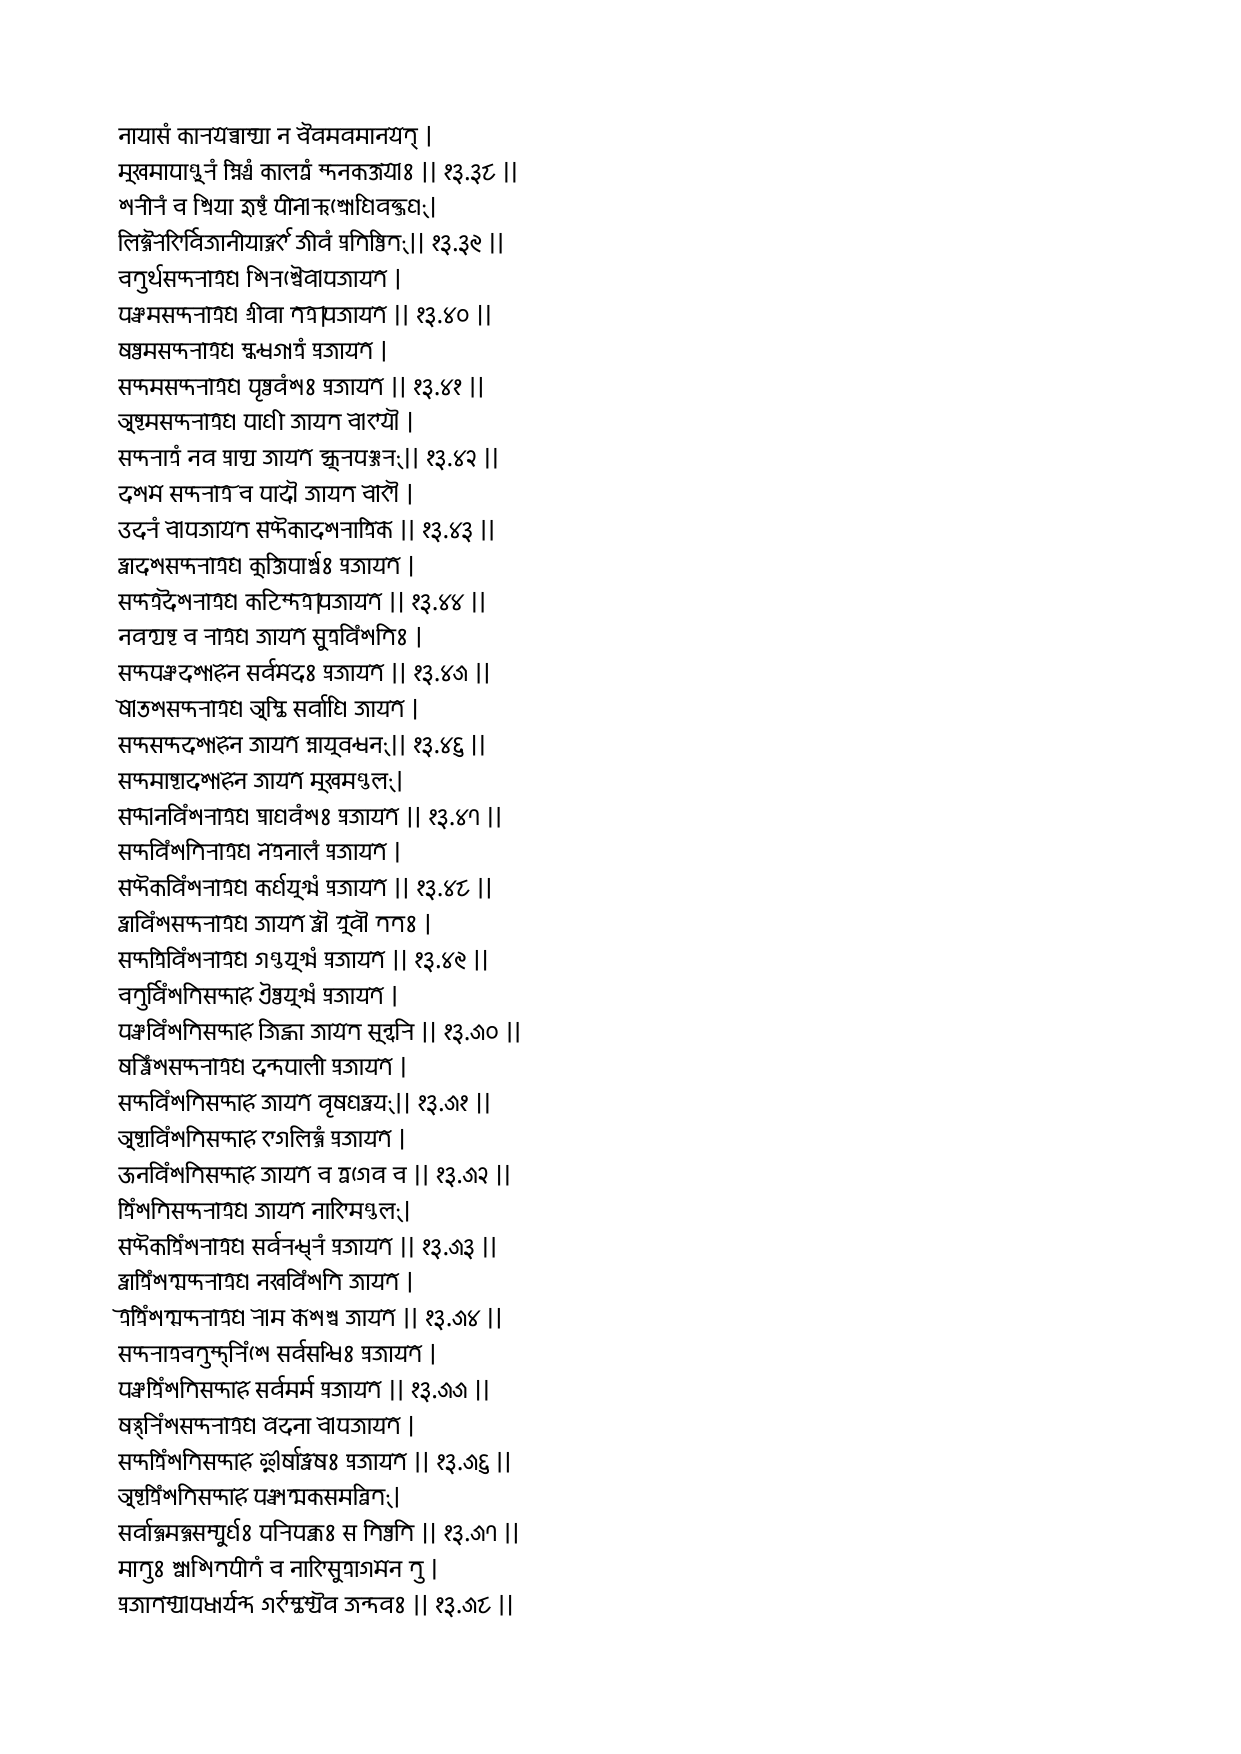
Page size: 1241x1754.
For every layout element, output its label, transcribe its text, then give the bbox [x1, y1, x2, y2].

text 𑐲𑐲𑑂𑐛𑐩𑐳𑐥𑑂𑐟𑐬𑐵𑐟𑑂𑐬𑐾𑐞 𑐳𑑂𑐎𑐣𑑂𑐢𑐐𑐵𑐟𑑂𑐬𑑄 𑐥𑑂𑐬𑐖𑐵𑐫𑐟𑐾 𑑋 [118, 333, 1122, 369]
text 𑐳𑐥𑑂𑐟𑐟𑑂𑐬𑐶𑐰𑐶𑑄𑐱𑐬𑐵𑐟𑑂𑐬𑐾𑐞 𑐐𑐞𑑂𑐜𑐫𑐸𑐐𑑂𑐩𑑄 𑐥𑑂𑐬𑐖𑐵𑐫𑐟𑐾 𑑋𑑋 𑑑𑑓.𑑔𑑙 𑑋𑑋 [118, 942, 1122, 978]
text 𑐅𑐣𑐰𑐶𑑄𑐱𑐟𑐶𑐳𑐥𑑂𑐟𑐵𑐴𑐾 𑐖𑐵𑐫𑐟𑐾 𑐔 𑐟𑑂𑐰𑐐𑐾𑐰 𑐔 𑑋𑑋 𑑑𑑓.𑑕𑑒 𑑋𑑋 [118, 1157, 1122, 1193]
text 𑐥𑐘𑑂𑐔𑐩𑐳𑐥𑑂𑐟𑐬𑐵𑐟𑑂𑐬𑐾𑐞 𑐐𑑂𑐬𑐷𑐰𑐵 𑐟𑐟𑑂𑐬𑑀𑐥𑐖𑐵𑐫𑐟𑐾 𑑋𑑋 𑑑𑑓.𑑔𑑐 𑑋𑑋 [118, 297, 1122, 333]
text 𑐳𑐥𑑂𑐟𑐟𑑂𑐬𑐿𑐡𑐱𑐬𑐵𑐟𑑂𑐬𑐾𑐞 𑐎𑐚𑐶𑐳𑑂𑐟𑐟𑑂𑐬𑑀𑐥𑐖𑐵𑐫𑐟𑐾 𑑋𑑋 𑑑𑑓.𑑔𑑔 𑑋𑑋 [118, 584, 1122, 620]
text 𑐳𑐥𑑂𑐟𑐩𑐵𑐲𑑂𑐚𑐵𑐡𑐱𑐵𑐴𑐾𑐣 𑐖𑐵𑐫𑐟𑐾 𑐩𑐸𑐏𑐩𑐞𑑂𑐜𑐮𑑈𑑋 [118, 763, 1122, 799]
text 𑐀𑐲𑑂𑐚𑐟𑑂𑐬𑐶𑑄𑐱𑐟𑐶𑐳𑐥𑑂𑐟𑐵𑐴𑐾 𑐥𑐘𑑂𑐔𑐵𑐟𑑂𑐩𑐎𑐳𑐩𑐣𑑂𑐰𑐶𑐟𑑈𑑋 [118, 1480, 1122, 1516]
text 𑐳𑐥𑑂𑐟𑐿𑐎𑐟𑑂𑐬𑐶𑑄𑐱𑐬𑐵𑐟𑑂𑐬𑐾𑐞 𑐳𑐬𑑂𑐰𑐬𑐣𑑂𑐢𑑂𑐬𑑄 𑐥𑑂𑐬𑐖𑐵𑐫𑐟𑐾 𑑋𑑋 𑑑𑑓.𑑕𑑓 𑑋𑑋 [118, 1229, 1122, 1265]
text 𑐱𑐬𑐷𑐬𑑄 𑐔 𑐱𑑂𑐬𑐶𑐫𑐵 𑐖𑐸𑐲𑑂𑐚𑑄 𑐥𑐷𑐣𑑀𑐬𑐸𑐱𑑂𑐬𑑀𑐞𑐶𑐰𑐒𑑂𑐎𑑂𑐲𑐞𑑈𑑋 [118, 190, 1122, 226]
text 𑐀𑐲𑑂𑐚𑐵𑐰𑐶𑑄𑐱𑐟𑐶𑐳𑐥𑑂𑐟𑐵𑐴𑐾 𑐨𑐐𑐮𑐶𑐒𑑂𑐐𑑄 𑐥𑑂𑐬𑐖𑐵𑐫𑐟𑐾 𑑋 [118, 1121, 1122, 1157]
text 𑐳𑐥𑑂𑐟𑐬𑐵𑐟𑑂𑐬𑐔𑐟𑐸𑐳𑑂𑐟𑑂𑐬𑐶𑑄𑐱𑐾 𑐳𑐬𑑂𑐰𑐳𑐣𑑂𑐢𑐶𑑅 𑐥𑑂𑐬𑐖𑐵𑐫𑐟𑐾 𑑋 [118, 1336, 1122, 1372]
text 𑐳𑐥𑑂𑐟𑐰𑐶𑑄𑐱𑐟𑐶𑐬𑐵𑐟𑑂𑐬𑐾𑐞 𑐣𑐾𑐟𑑂𑐬𑐣𑐵𑐮𑑄 𑐥𑑂𑐬𑐖𑐵𑐫𑐟𑐾 𑑋 [118, 835, 1122, 871]
text 𑐮𑐶𑐒𑑂𑐐𑐿𑐬𑐾𑐨𑐶𑐬𑑂𑐰𑐶𑐖𑐵𑐣𑐷𑐫𑐵𑐡𑑂𑐐𑐬𑑂𑐨𑐾 𑐖𑐷𑐰𑑄 𑐥𑑂𑐬𑐟𑐶𑐲𑑂𑐛𑐶𑐟𑑈𑑋𑑋 𑑑𑑓.𑑓𑑙 𑑋𑑋 [118, 226, 1122, 261]
text 𑐥𑑂𑐬𑐖𑐵𑐟𑐳𑑂𑐫𑑀𑐥𑐢𑐵𑐬𑑂𑐫𑐣𑑂𑐟𑐾 𑐐𑐬𑑂𑐨𑐳𑑂𑐠𑐳𑑂𑐫𑐿𑐰 𑐖𑐣𑑂𑐟𑐰𑑅 𑑋𑑋 𑑑𑑓.𑑕𑑘 𑑋𑑋 [118, 1587, 1122, 1623]
text 𑐡𑑂𑐰𑐵𑐰𑐶𑑄𑐱𑐳𑐥𑑂𑐟𑐬𑐵𑐟𑑂𑐬𑐾𑐞 𑐖𑐵𑐫𑐟𑐾 𑐡𑑂𑐰𑑁 𑐨𑑂𑐬𑐸𑐰𑑁 𑐟𑐟𑑅 𑑋 [118, 906, 1122, 942]
text 𑐔𑐟𑐸𑐬𑑂𑐰𑐶𑑄𑐱𑐟𑐶𑐳𑐥𑑂𑐟𑐵𑐴𑐾 𑐋𑐲𑑂𑐛𑐫𑐸𑐐𑑂𑐩𑑄 𑐥𑑂𑐬𑐖𑐵𑐫𑐟𑐾 𑑋 [118, 978, 1122, 1014]
text 𑐥𑐘𑑂𑐔𑐟𑑂𑐬𑐶𑑄𑐱𑐟𑐶𑐳𑐥𑑂𑐟𑐵𑐴𑐾 𑐳𑐬𑑂𑐰𑐩𑐬𑑂𑐩 𑐥𑑂𑐬𑐖𑐵𑐫𑐟𑐾 𑑋𑑋 𑑑𑑓.𑑕𑑕 𑑋𑑋 [118, 1372, 1122, 1408]
text 𑐟𑑂𑐬𑐾𑐟𑑂𑐬𑐶𑑄𑐱𑐟𑑂𑐳𑐥𑑂𑐟𑐬𑐵𑐟𑑂𑐬𑐾𑐞 𑐬𑑀𑐩 𑐎𑐾𑐱𑐱𑑂𑐔 𑐖𑐵𑐫𑐟𑐾 𑑋𑑋 𑑑𑑓.𑑕𑑔 𑑋𑑋 [118, 1301, 1122, 1336]
text 𑐳𑐥𑑂𑐟𑐳𑐥𑑂𑐟𑐡𑐱𑐵𑐴𑐾𑐣 𑐖𑐵𑐫𑐟𑐾 𑐳𑑂𑐣𑐵𑐫𑐸𑐧𑐣𑑂𑐢𑐣𑑈𑑋𑑋 𑑑𑑓.𑑔𑑖 𑑋𑑋 [118, 727, 1122, 763]
text 𑐳𑐥𑑂𑐟𑐰𑐶𑑄𑐱𑐟𑐶𑐳𑐥𑑂𑐟𑐵𑐴𑐾 𑐖𑐵𑐫𑐟𑐾 𑐰𑐺𑐲𑐞𑐡𑑂𑐰𑐫𑑈𑑋𑑋 𑑑𑑓.𑑕𑑑 𑑋𑑋 [118, 1086, 1122, 1121]
text 𑐄𑐡𑐬𑑄 𑐔𑑀𑐥𑐖𑐵𑐫𑐾𑐟 𑐳𑐥𑑂𑐟𑐿𑐎𑐵𑐡𑐱𑐬𑐵𑐟𑑂𑐬𑐶𑐎𑐾 𑑋𑑋 𑑑𑑓.𑑔𑑓 𑑋𑑋 [118, 512, 1122, 548]
text 𑐳𑐬𑑂𑐰𑐵𑐒𑑂𑐐𑐩𑐒𑑂𑐐𑐳𑐩𑑂𑐥𑐹𑐬𑑂𑐞𑑅 𑐥𑐬𑐶𑐥𑐎𑑂𑐰𑑅 𑐳 𑐟𑐶𑐲𑑂𑐛𑐟𑐶 𑑋𑑋 𑑑𑑓.𑑕𑑗 𑑋𑑋 [118, 1516, 1122, 1551]
text 𑐳𑐥𑑂𑐟𑑀𑐣𑐰𑐶𑑄𑐱𑐬𑐵𑐟𑑂𑐬𑐾𑐞 𑐑𑑂𑐬𑐵𑐞𑐰𑑄𑐱𑑅 𑐥𑑂𑐬𑐖𑐵𑐫𑐟𑐾 𑑋𑑋 𑑑𑑓.𑑔𑑗 𑑋𑑋 [118, 799, 1122, 835]
text 𑐔𑐟𑐸𑐬𑑂𑐠𑐳𑐥𑑂𑐟𑐬𑐵𑐟𑑂𑐬𑐾𑐞 𑐱𑐶𑐬𑐱𑑂𑐔𑐿𑐰𑑀𑐥𑐖𑐵𑐫𑐟𑐾 𑑋 [118, 261, 1122, 297]
text 𑐡𑐱𑐩𑐾 𑐳𑐥𑑂𑐟𑐬𑐵𑐟𑑂𑐬𑐾 𑐔 𑐥𑐵𑐡𑑁 𑐖𑐵𑐫𑐟 𑐔𑑀𑐨𑑁 𑑋 [118, 476, 1122, 512]
text 𑐡𑑂𑐰𑐵𑐟𑑂𑐬𑐶𑑄𑐱𑐟𑑂𑐳𑐥𑑂𑐟𑐬𑐵𑐟𑑂𑐬𑐾𑐞 𑐣𑐏𑐰𑐶𑑄𑐱𑐟𑐶 𑐖𑐵𑐫𑐟𑐾 𑑋 [118, 1265, 1122, 1301]
text 𑐳𑐥𑑂𑐟𑐩𑐳𑐥𑑂𑐟𑐬𑐵𑐟𑑂𑐬𑐾𑐞 𑐥𑐺𑐲𑑂𑐛𑐰𑑄𑐱𑑅 𑐥𑑂𑐬𑐖𑐵𑐫𑐟𑐾 𑑋𑑋 𑑑𑑓.𑑔𑑑 𑑋𑑋 [118, 369, 1122, 405]
text 𑐳𑐥𑑂𑐟𑐥𑐘𑑂𑐔𑐡𑐱𑐵𑐴𑐾𑐣 𑐳𑐬𑑂𑐰𑐩𑐾𑐡𑑅 𑐥𑑂𑐬𑐖𑐵𑐫𑐟𑐾 𑑋𑑋 𑑑𑑓.𑑔𑑕 𑑋𑑋 [118, 656, 1122, 691]
text 𑐲𑐜𑑂𑐟𑑂𑐬𑐶𑑄𑐱𑐳𑐥𑑂𑐟𑐬𑐵𑐟𑑂𑐬𑐾𑐞 𑐰𑐾𑐡𑐣𑐵 𑐔𑑀𑐥𑐖𑐵𑐫𑐟𑐾 𑑋 [118, 1408, 1122, 1444]
text 𑐩𑐵𑐟𑐸𑑅 𑐱𑑂𑐰𑐵𑐱𑐶𑐟𑐥𑐷𑐟𑑄 𑐔 𑐣𑐵𑐨𑐶𑐳𑐹𑐟𑑂𑐬𑐵𑐐𑐩𑐾𑐣 𑐟𑐸 𑑋 [118, 1551, 1122, 1587]
text 𑐲𑐜𑑂𑐰𑐶𑑄𑐱𑐳𑐥𑑂𑐟𑐬𑐵𑐟𑑂𑐬𑐾𑐞 𑐡𑐣𑑂𑐟𑐥𑐵𑐮𑐷 𑐥𑑂𑐬𑐖𑐵𑐫𑐟𑐾 𑑋 [118, 1050, 1122, 1086]
text 𑐥𑐘𑑂𑐔𑐰𑐶𑑄𑐱𑐟𑐶𑐳𑐥𑑂𑐟𑐵𑐴𑐾 𑐖𑐶𑐴𑑂𑐰𑐵 𑐖𑐵𑐫𑐾𑐟 𑐳𑐸𑐣𑑂𑐡𑐬𑐶 𑑋𑑋 𑑑𑑓.𑑕𑑐 𑑋𑑋 [118, 1014, 1122, 1050]
text 𑐳𑐥𑑂𑐟𑐿𑐎𑐰𑐶𑑄𑐱𑐬𑐵𑐟𑑂𑐬𑐾𑐞 𑐎𑐬𑑂𑐞𑐫𑐸𑐐𑑂𑐩𑑄 𑐥𑑂𑐬𑐖𑐵𑐫𑐟𑐾 𑑋𑑋 𑑑𑑓.𑑔𑑘 𑑋𑑋 [118, 871, 1122, 906]
text 𑐳𑐥𑑂𑐟𑐬𑐵𑐟𑑂𑐬𑑄 𑐣𑐰 𑐥𑑂𑐬𑐵𑐥𑑂𑐫 𑐖𑐵𑐫𑐟𑐾 𑐴𑑂𑐫𑐸𑐬𑐥𑐘𑑂𑐖𑐬𑑈𑑋𑑋 𑑑𑑓.𑑔𑑒 𑑋𑑋 [118, 441, 1122, 476]
text 𑐩𑐸𑐏𑐩𑐵𑐥𑐵𑐞𑑂𑐜𑐸𑐬𑑄 𑐳𑑂𑐣𑐶𑐐𑑂𑐢𑑄 𑐎𑐵𑐮𑐟𑑂𑐰𑑄 𑐳𑑂𑐟𑐣𑐎𑐎𑑂𑐲𑐫𑑀𑑅 𑑋𑑋 𑑑𑑓.𑑓𑑘 𑑋𑑋 [118, 154, 1122, 190]
text 𑐲𑑀𑐜𑐱𑐳𑐥𑑂𑐟𑐬𑐵𑐟𑑂𑐬𑐾𑐞 𑐀𑐳𑑂𑐠𑐶 𑐳𑐬𑑂𑐰𑐵𑐞𑐶 𑐖𑐵𑐫𑐟𑐾 𑑋 [118, 691, 1122, 727]
text 𑐣𑐰𑐟𑑂𑐫𑐲𑑂𑐚 𑐔 𑐬𑐵𑐟𑑂𑐬𑐾𑐞 𑐖𑐵𑐫𑐟𑐾 𑐳𑐹𑐟𑑂𑐬𑐰𑐶𑑄𑐱𑐟𑐶𑑅 𑑋 [118, 620, 1122, 656]
text 𑐳𑐥𑑂𑐟𑐟𑑂𑐬𑐶𑑄𑐱𑐟𑐶𑐳𑐥𑑂𑐟𑐵𑐴𑐾 𑐃𑐬𑑂𑐲𑐵𑐡𑑂𑐰𑐾𑐲𑑅 𑐥𑑂𑐬𑐖𑐵𑐫𑐟𑐾 𑑋𑑋 𑑑𑑓.𑑕𑑖 𑑋𑑋 [118, 1444, 1122, 1480]
text 𑐀𑐲𑑂𑐚𑐩𑐳𑐥𑑂𑐟𑐬𑐵𑐟𑑂𑐬𑐾𑐞 𑐥𑐵𑐞𑐷 𑐖𑐵𑐫𑐟 𑐔𑑀𑐨𑐫𑑁 𑑋 [118, 405, 1122, 441]
text 𑐡𑑂𑐰𑐵𑐡𑐱𑐳𑐥𑑂𑐟𑐬𑐵𑐟𑑂𑐬𑐾𑐞 𑐎𑐸𑐎𑑂𑐲𑐶𑐥𑐵𑐬𑑂𑐱𑑂𑐰𑑅 𑐥𑑂𑐬𑐖𑐵𑐫𑐟𑐾 𑑋 [118, 548, 1122, 584]
text 𑐣𑐵𑐫𑐵𑐳𑑄 𑐎𑐵𑐬𑐫𑐾𑐔𑑂𑐔𑐵𑐳𑑂𑐫𑐵 𑐣 𑐔𑐿𑐰𑐩𑐰𑐩𑐵𑐣𑐫𑐾𑐟𑑂 𑑋 [118, 118, 1122, 154]
text 𑐟𑑂𑐬𑐶𑑄𑐱𑐟𑐶𑐳𑐥𑑂𑐟𑐬𑐵𑐟𑑂𑐬𑐾𑐞 𑐖𑐵𑐫𑐟𑐾 𑐣𑐵𑐨𑐶𑐩𑐞𑑂𑐜𑐮𑑈𑑋 [118, 1193, 1122, 1229]
